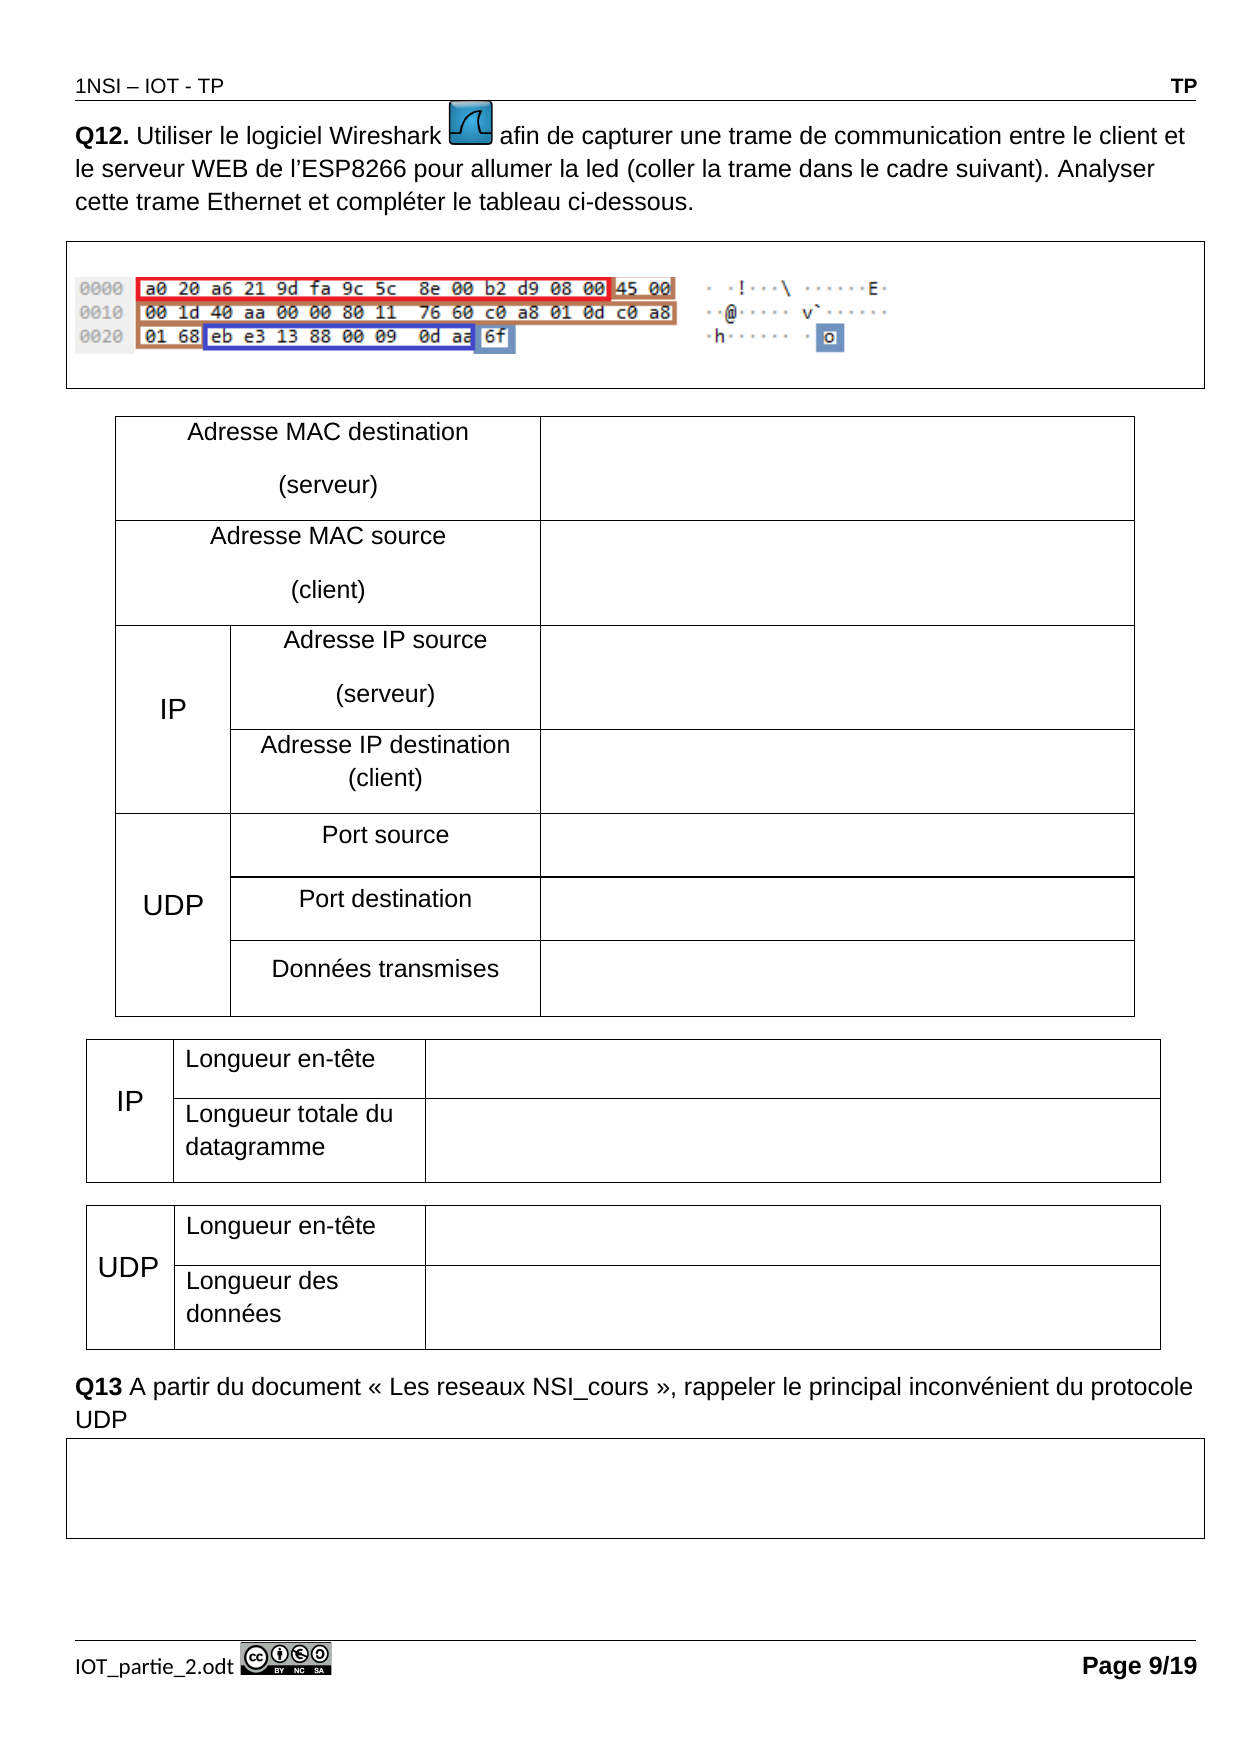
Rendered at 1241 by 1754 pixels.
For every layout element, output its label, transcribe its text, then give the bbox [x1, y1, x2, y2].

table_header [426, 1206, 1160, 1265]
table_header Longueur en-tête [175, 1206, 425, 1265]
table_cell Adresse IP destination (client) [231, 730, 540, 813]
table_header Longueur en-tête [174, 1040, 425, 1098]
table_cell Données transmises [231, 941, 540, 1016]
table_cell Longueur totale du datagramme [174, 1099, 425, 1182]
table_cell [541, 521, 1134, 624]
picture [75, 277, 893, 354]
table_cell [541, 730, 1134, 813]
picture [448, 101, 493, 145]
table_cell Adresse MAC source (client) [116, 521, 540, 624]
table_header UDP [87, 1206, 174, 1349]
table_cell Port source [231, 814, 540, 876]
picture [240, 1642, 332, 1675]
table_cell Adresse IP source (serveur) [231, 626, 540, 729]
table_header [541, 417, 1134, 520]
text Q13 A partir du document « Les reseaux NSI_cours », rappeler le principal inconvénient du protocole UDP [75, 1372, 1196, 1434]
table_header IP [87, 1040, 173, 1182]
table_cell IP [116, 626, 230, 813]
text Q12. Utiliser le logiciel Wireshark afin de capturer une trame de communication entre le client et le serveur WEB de l’ESP8266 pour allumer la led (coller la trame dans le cadre suivant). Analyser cette trame Ethernet et compléter le tableau ci-dessous. [75, 101, 1196, 216]
table_header [426, 1040, 1160, 1098]
table_cell [426, 1266, 1160, 1349]
table_cell [541, 626, 1134, 729]
table_header Adresse MAC destination (serveur) [116, 417, 540, 520]
table_cell [541, 941, 1134, 1016]
table_cell [426, 1099, 1160, 1182]
table_cell [541, 878, 1134, 940]
table_cell [541, 814, 1134, 876]
table_cell Port destination [231, 878, 540, 940]
table_cell UDP [116, 814, 230, 1016]
table_cell Longueur des données [175, 1266, 425, 1349]
